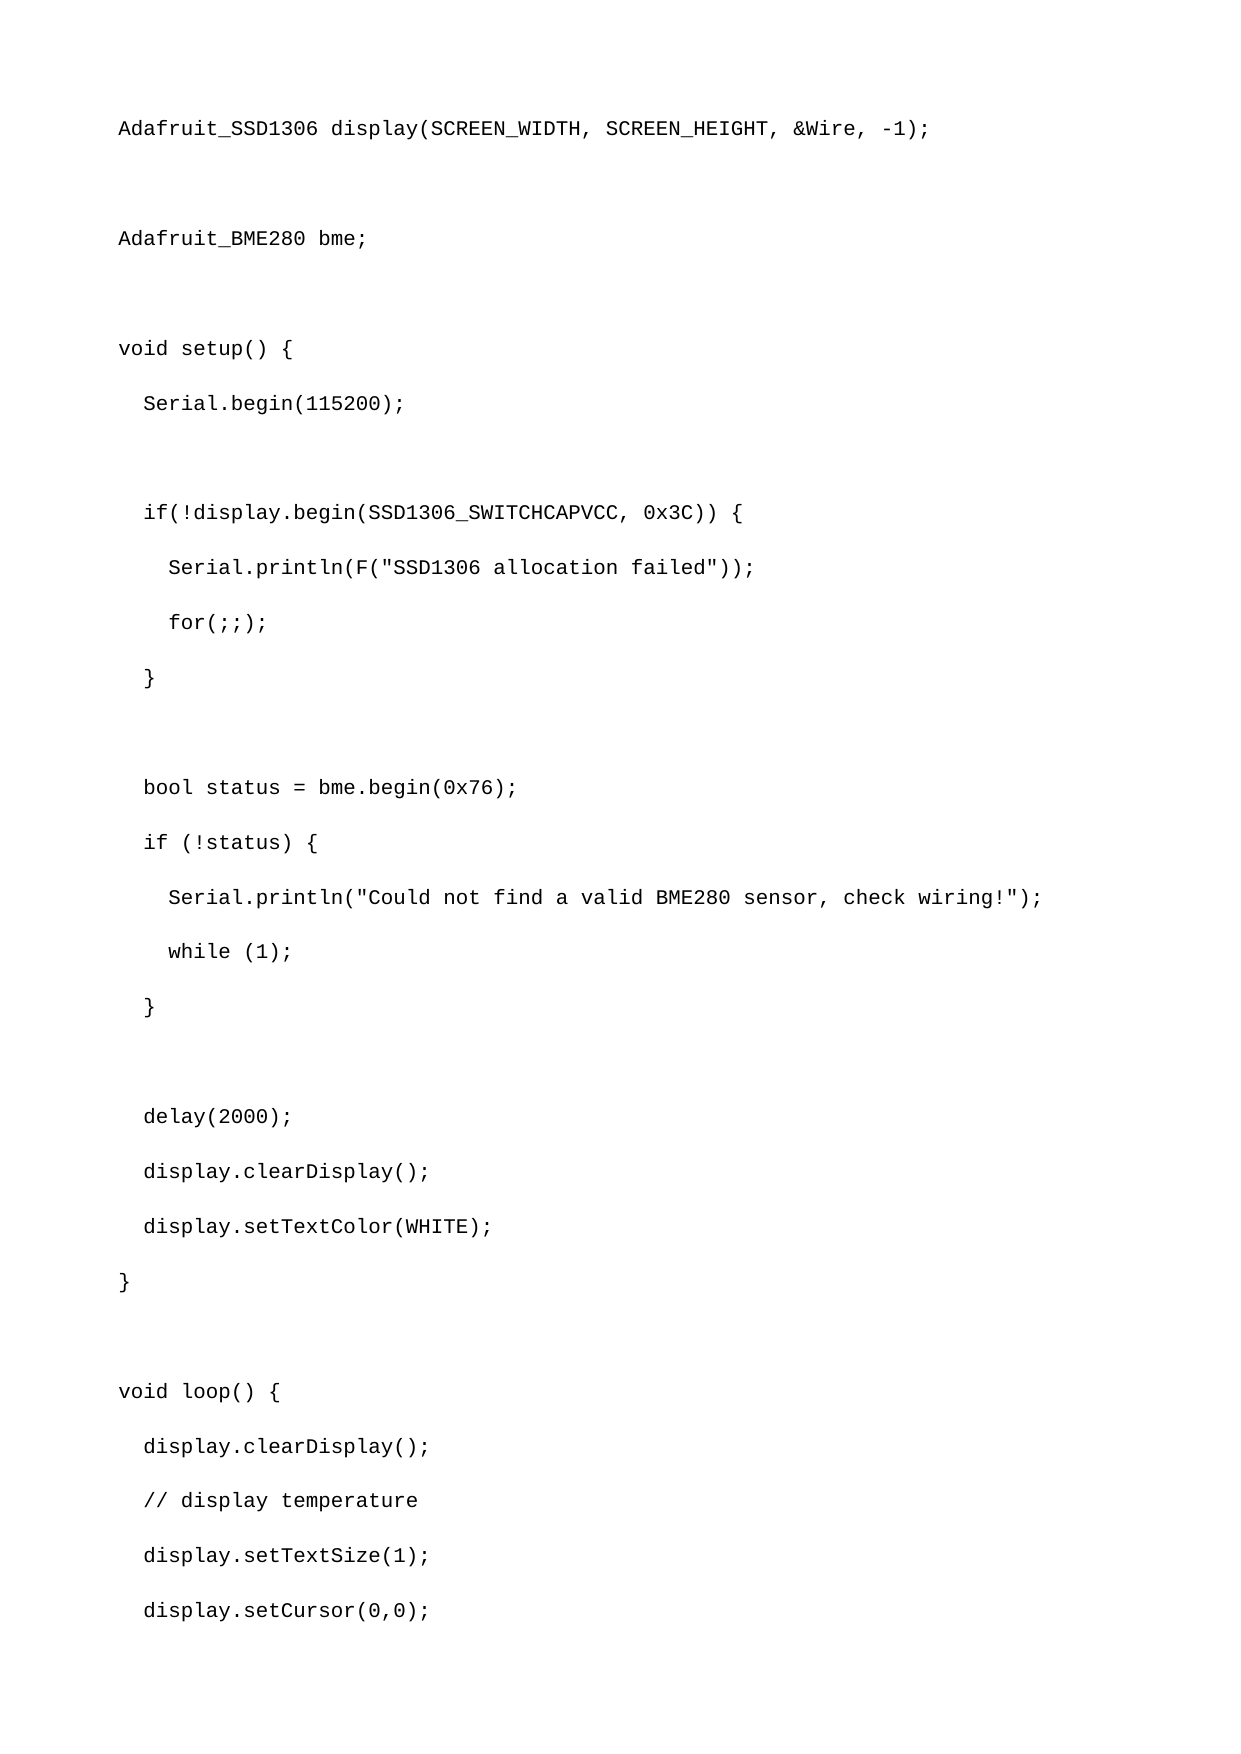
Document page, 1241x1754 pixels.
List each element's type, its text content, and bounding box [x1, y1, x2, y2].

text Serial.println(F("SSD1306 allocation failed")); [118, 557, 1122, 581]
text while (1); [118, 942, 1122, 965]
text void setup() { [118, 338, 1122, 361]
text for(;;); [118, 612, 1122, 636]
text display.clearDisplay(); [118, 1436, 1122, 1459]
text void loop() { [118, 1381, 1122, 1404]
text } [118, 1271, 1122, 1294]
text Adafruit_BME280 bme; [118, 228, 1122, 252]
text if(!display.begin(SSD1306_SWITCHCAPVCC, 0x3C)) { [118, 502, 1122, 526]
text if (!status) { [118, 832, 1122, 855]
text display.clearDisplay(); [118, 1161, 1122, 1185]
text Serial.println("Could not find a valid BME280 sensor, check wiring!"); [118, 887, 1122, 910]
text Adafruit_SSD1306 display(SCREEN_WIDTH, SCREEN_HEIGHT, &Wire, -1); [118, 118, 1122, 142]
text } [118, 996, 1122, 1020]
text } [118, 667, 1122, 691]
text Serial.begin(115200); [118, 393, 1122, 416]
text bool status = bme.begin(0x76); [118, 777, 1122, 801]
text // display temperature [118, 1491, 1122, 1514]
text display.setCursor(0,0); [118, 1600, 1122, 1624]
text display.setTextSize(1); [118, 1545, 1122, 1569]
text display.setTextColor(WHITE); [118, 1216, 1122, 1240]
text delay(2000); [118, 1106, 1122, 1130]
